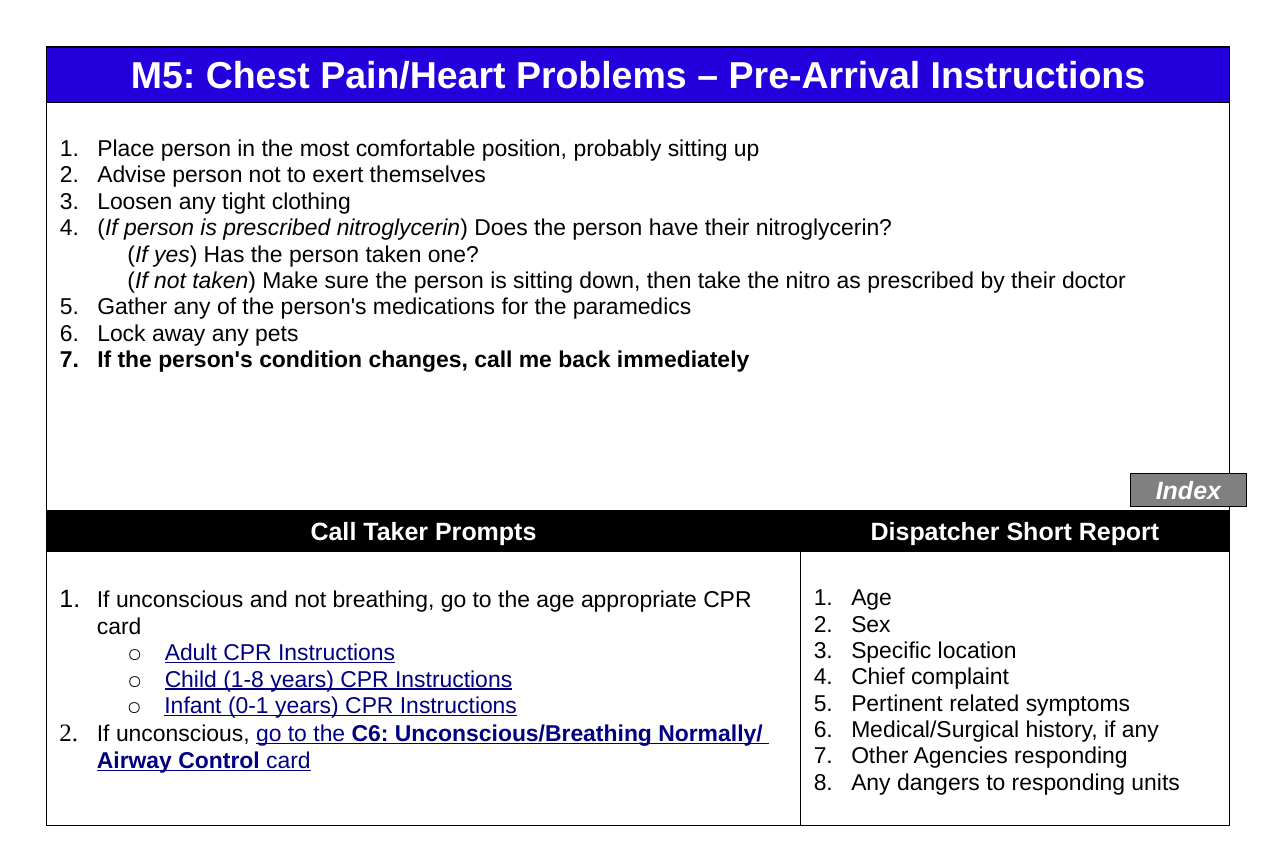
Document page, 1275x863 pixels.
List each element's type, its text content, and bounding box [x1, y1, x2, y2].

table_cell Place person in the most comfortable position, probably sitting up Advise person not to exert themselves Loosen any tight clothing (If person is prescribed nitroglycerin) Does the person have their nitroglycerin? (If yes) Has the person taken one? (If not taken) Make sure the person is sitting down, then take the nitro as prescribed by their doctor Gather any of the person's medications for the paramedics Lock away any pets If the person's condition changes, call me back immediately [47, 103, 1229, 510]
table_cell Call Taker Prompts [47, 511, 800, 551]
table_header M5: Chest Pain/Heart Problems – Pre-Arrival Instructions [47, 48, 1229, 102]
table_cell Dispatcher Short Report [801, 511, 1229, 551]
table_cell If unconscious and not breathing, go to the age appropriate CPR card Adult CPR Instructions Child (1-8 years) CPR Instructions Infant (0-1 years) CPR Instructions If unconscious, go to the C6: Unconscious/Breathing Normally/ Airway Control card [47, 552, 800, 825]
table_cell Age Sex Specific location Chief complaint Pertinent related symptoms Medical/Surgical history, if any Other Agencies responding Any dangers to responding units [801, 552, 1229, 825]
